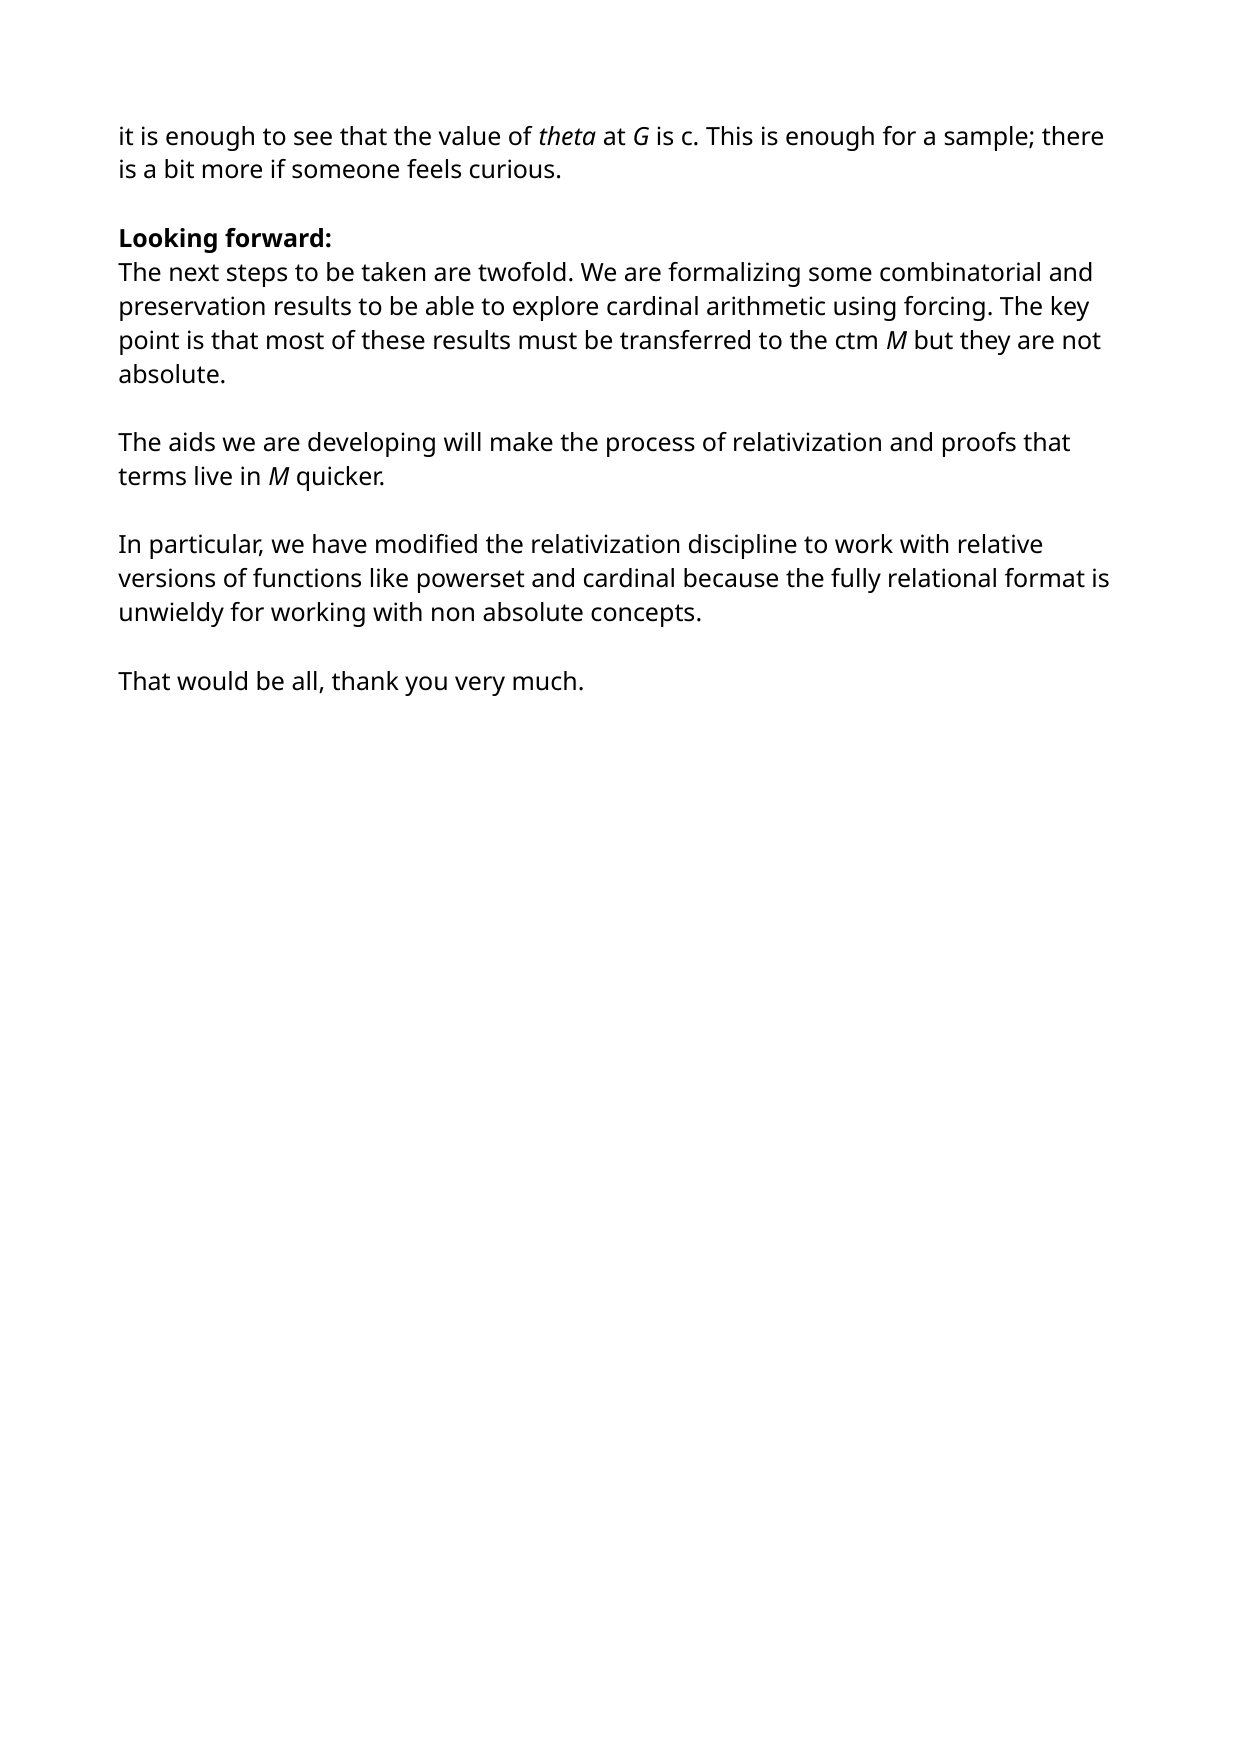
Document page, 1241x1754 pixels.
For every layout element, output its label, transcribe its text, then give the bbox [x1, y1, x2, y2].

text In particular, we have modified the relativization discipline to work with relative versions of functions like powerset and cardinal because the fully relational format is unwieldy for working with non absolute concepts. [118, 527, 1122, 629]
text it is enough to see that the value of theta at G is c. This is enough for a sample; there is a bit more if someone feels curious. [118, 118, 1122, 186]
text The aids we are developing will make the process of relativization and proofs that terms live in M quicker. [118, 425, 1122, 493]
text That would be all, thank you very much. [118, 663, 1122, 697]
text Looking forward: [118, 220, 1122, 254]
text The next steps to be taken are twofold. We are formalizing some combinatorial and preservation results to be able to explore cardinal arithmetic using forcing. The key point is that most of these results must be transferred to the ctm M but they are not absolute. [118, 254, 1122, 391]
